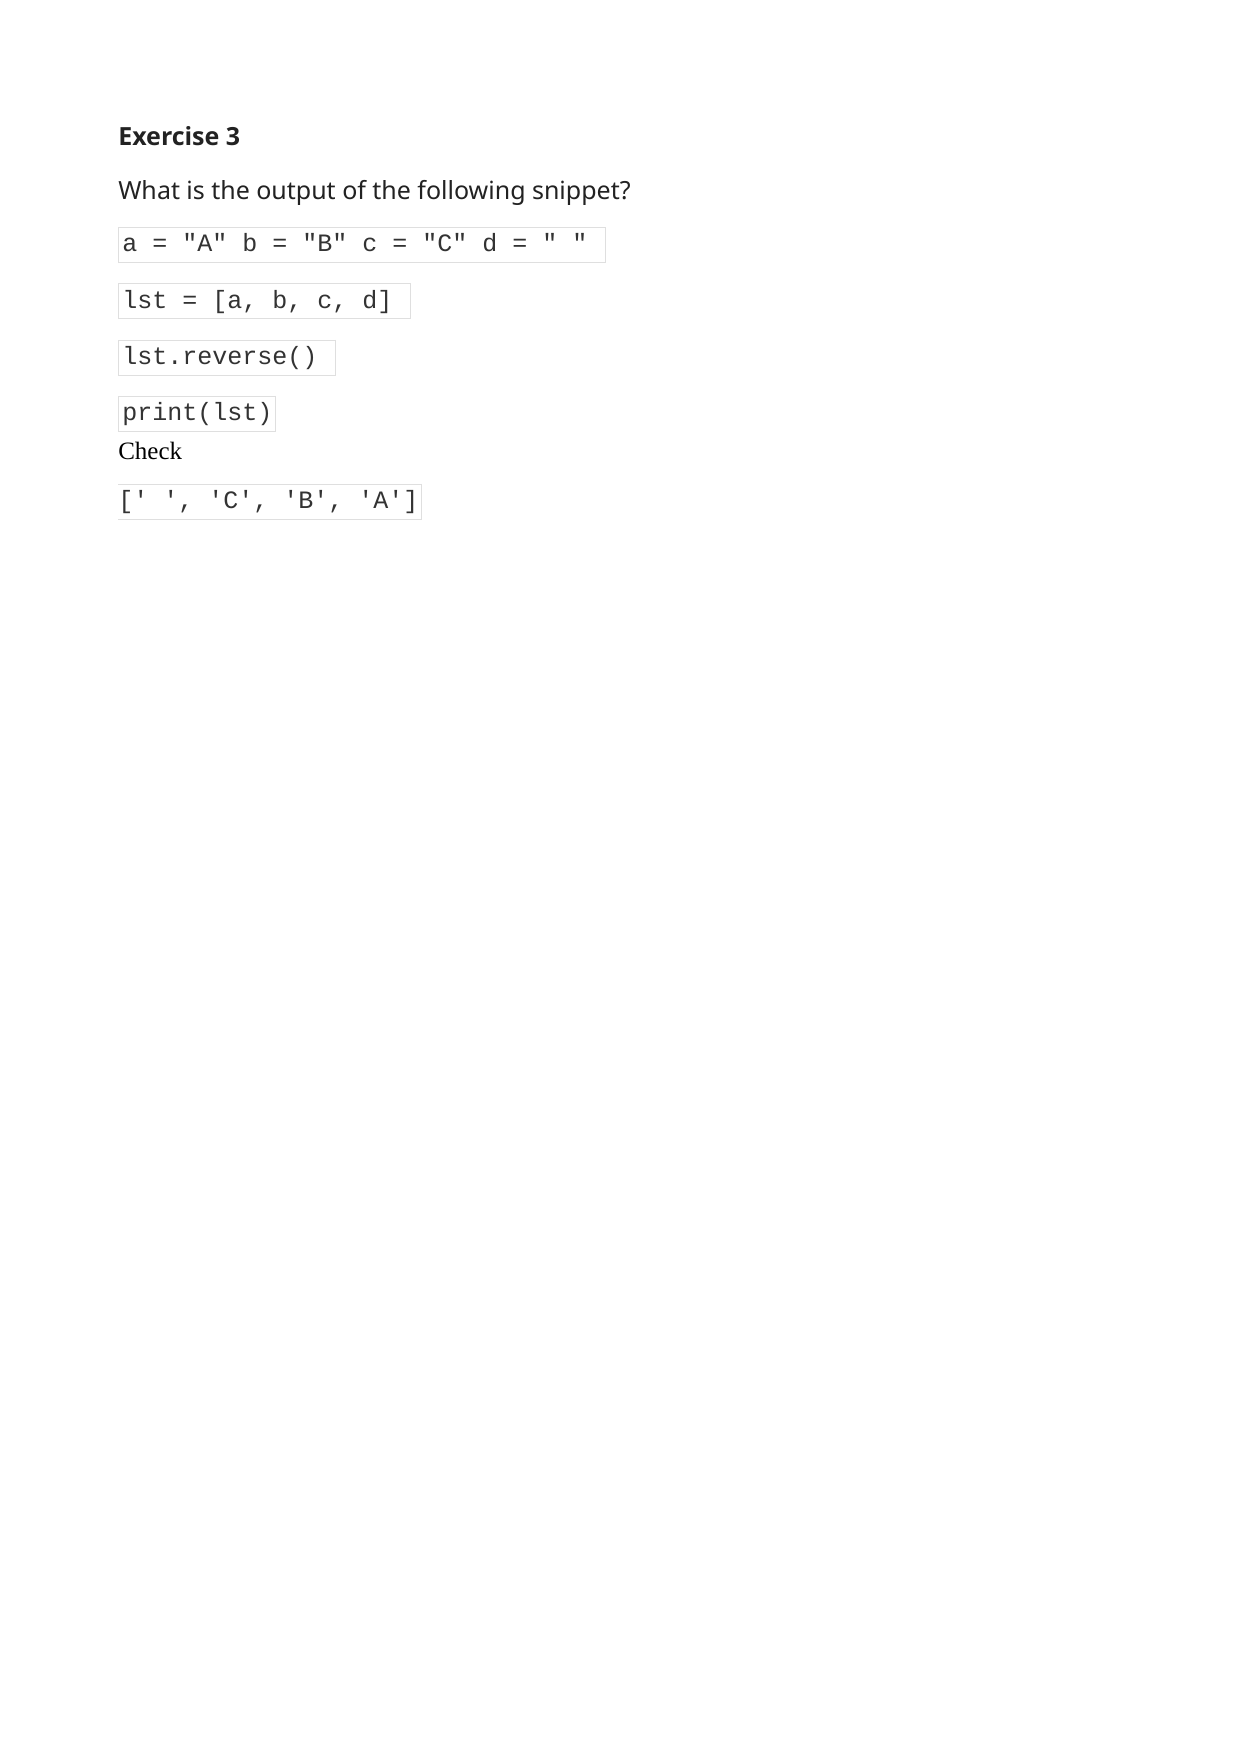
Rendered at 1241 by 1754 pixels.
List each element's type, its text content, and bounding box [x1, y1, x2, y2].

text What is the output of the following snippet? [118, 173, 1122, 207]
text Exercise 3 [118, 118, 1122, 152]
text [422, 484, 1122, 520]
text print(lst) Check [118, 396, 1122, 465]
text a = "A" b = "B" c = "C" d = " " [119, 228, 605, 262]
text [606, 227, 1122, 263]
text lst.reverse() [119, 341, 335, 375]
text [411, 283, 1122, 319]
text [' ', 'C', 'B', 'A'] [118, 485, 421, 519]
text [336, 339, 1122, 376]
text lst = [a, b, c, d] [119, 284, 410, 318]
